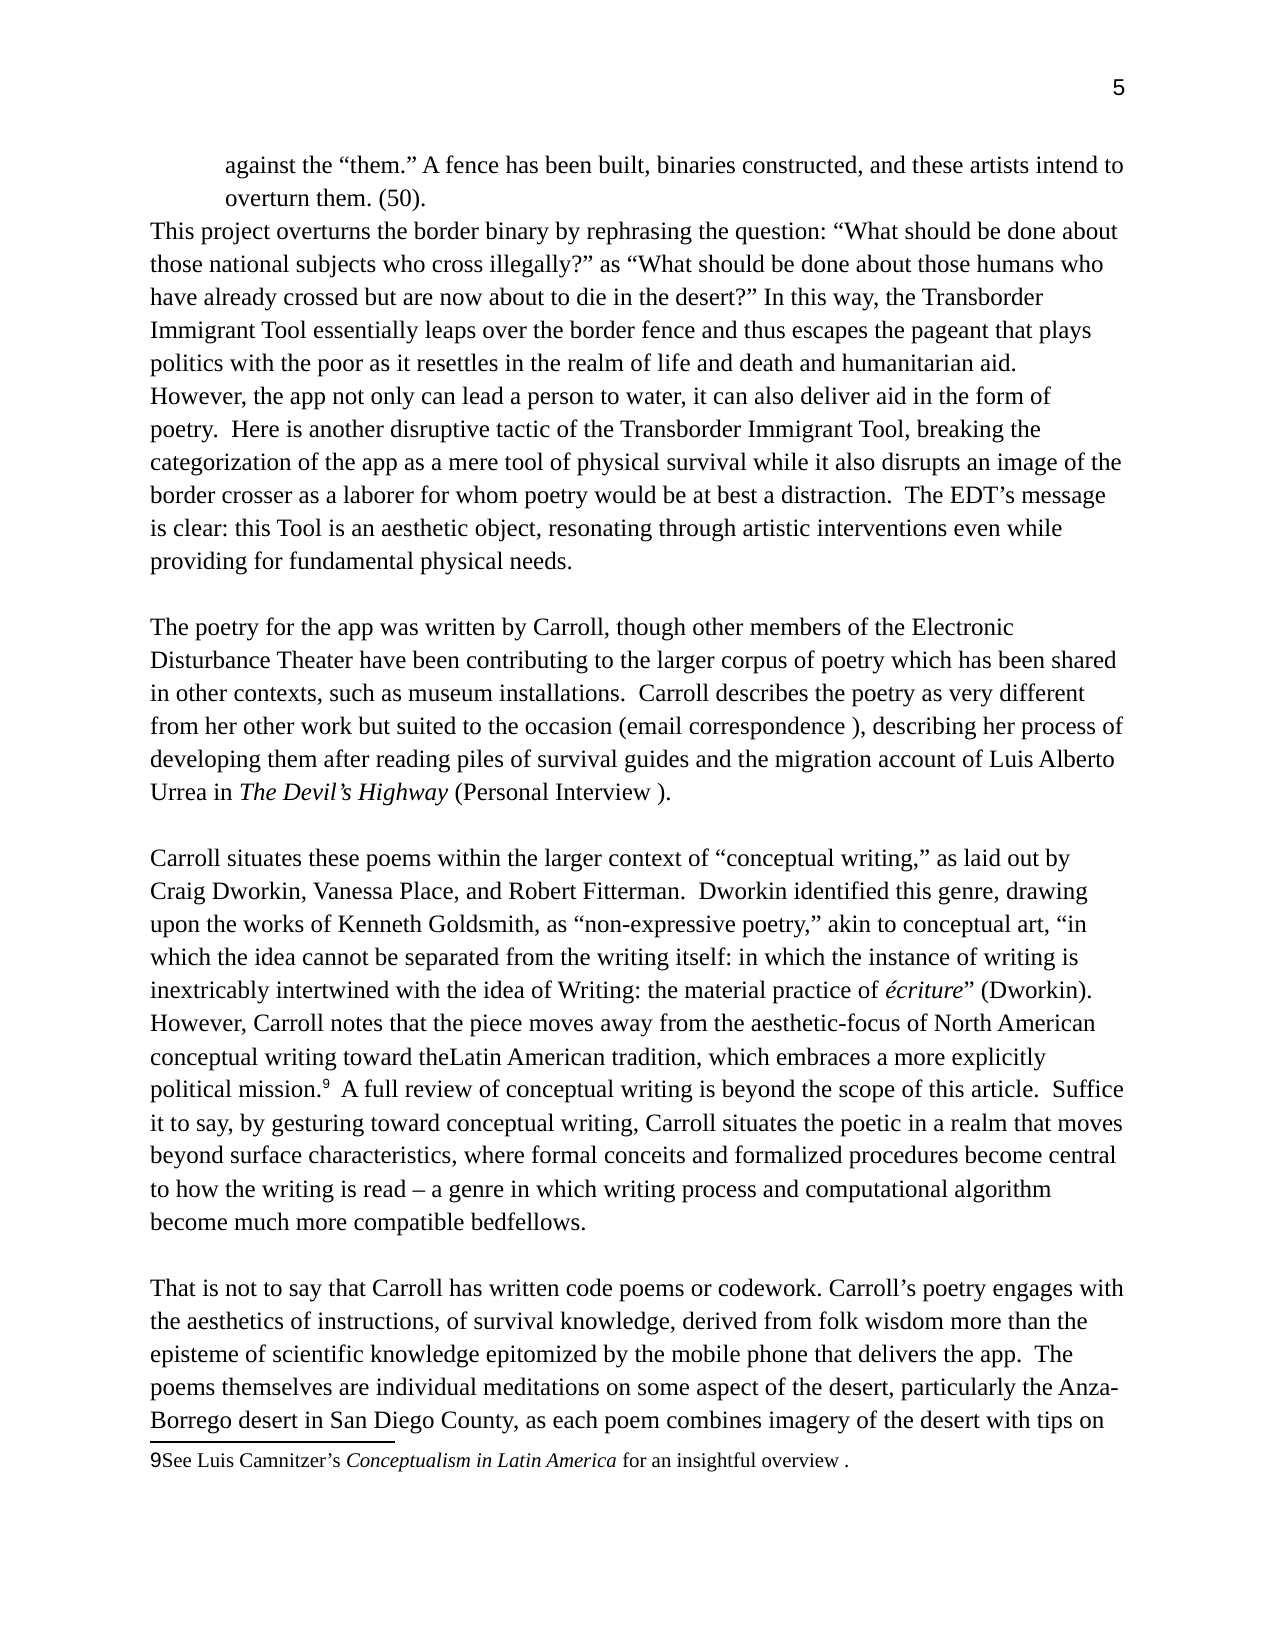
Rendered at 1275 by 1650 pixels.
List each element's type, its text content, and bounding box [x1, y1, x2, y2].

text Carroll situates these poems within the larger context of “conceptual writing,” as laid out by Craig Dworkin, Vanessa Place, and Robert Fitterman. Dworkin identified this genre, drawing upon the works of Kenneth Goldsmith, as “non-expressive poetry,” akin to conceptual art, “in which the idea cannot be separated from the writing itself: in which the instance of writing is inextricably intertwined with the idea of Writing: the material practice of écriture” (Dworkin). However, Carroll notes that the piece moves away from the aesthetic-focus of North American conceptual writing toward theLatin American tradition, which embraces a more explicitly political mission. A full review of conceptual writing is beyond the scope of this article. Suffice it to say, by gesturing toward conceptual writing, Carroll situates the poetic in a realm that moves beyond surface characteristics, where formal conceits and formalized procedures become central to how the writing is read – a genre in which writing process and computational algorithm become much more compatible bedfellows. [150, 843, 1125, 1235]
text The poetry for the app was written by Carroll, though other members of the Electronic Disturbance Theater have been contributing to the larger corpus of poetry which has been shared in other contexts, such as museum installations. Carroll describes the poetry as very different from her other work but suited to the occasion (email correspondence ), describing her process of developing them after reading piles of survival guides and the migration account of Luis Alberto Urrea in The Devil’s Highway (Personal Interview ). [150, 612, 1125, 806]
text See Luis Camnitzer’s Conceptualism in Latin America for an insightful overview . [150, 1448, 1125, 1472]
text against the “them.” A fence has been built, binaries constructed, and these artists intend to overturn them. (50). [225, 150, 1125, 212]
text This project overturns the border binary by rephrasing the question: “What should be done about those national subjects who cross illegally?” as “What should be done about those humans who have already crossed but are now about to die in the desert?” In this way, the Transborder Immigrant Tool essentially leaps over the border fence and thus escapes the pageant that plays politics with the poor as it resettles in the realm of life and death and humanitarian aid. However, the app not only can lead a person to water, it can also deliver aid in the form of poetry. Here is another disruptive tactic of the Transborder Immigrant Tool, breaking the categorization of the app as a mere tool of physical survival while it also disrupts an image of the border crosser as a laborer for whom poetry would be at best a distraction. The EDT’s message is clear: this Tool is an aesthetic object, resonating through artistic interventions even while providing for fundamental physical needs. [150, 216, 1125, 575]
text That is not to say that Carroll has written code poems or codework. Carroll’s poetry engages with the aesthetics of instructions, of survival knowledge, derived from folk wisdom more than the episteme of scientific knowledge epitomized by the mobile phone that delivers the app. The poems themselves are individual meditations on some aspect of the desert, particularly the Anza-Borrego desert in San Diego County, as each poem combines imagery of the desert with tips on [150, 1273, 1125, 1433]
